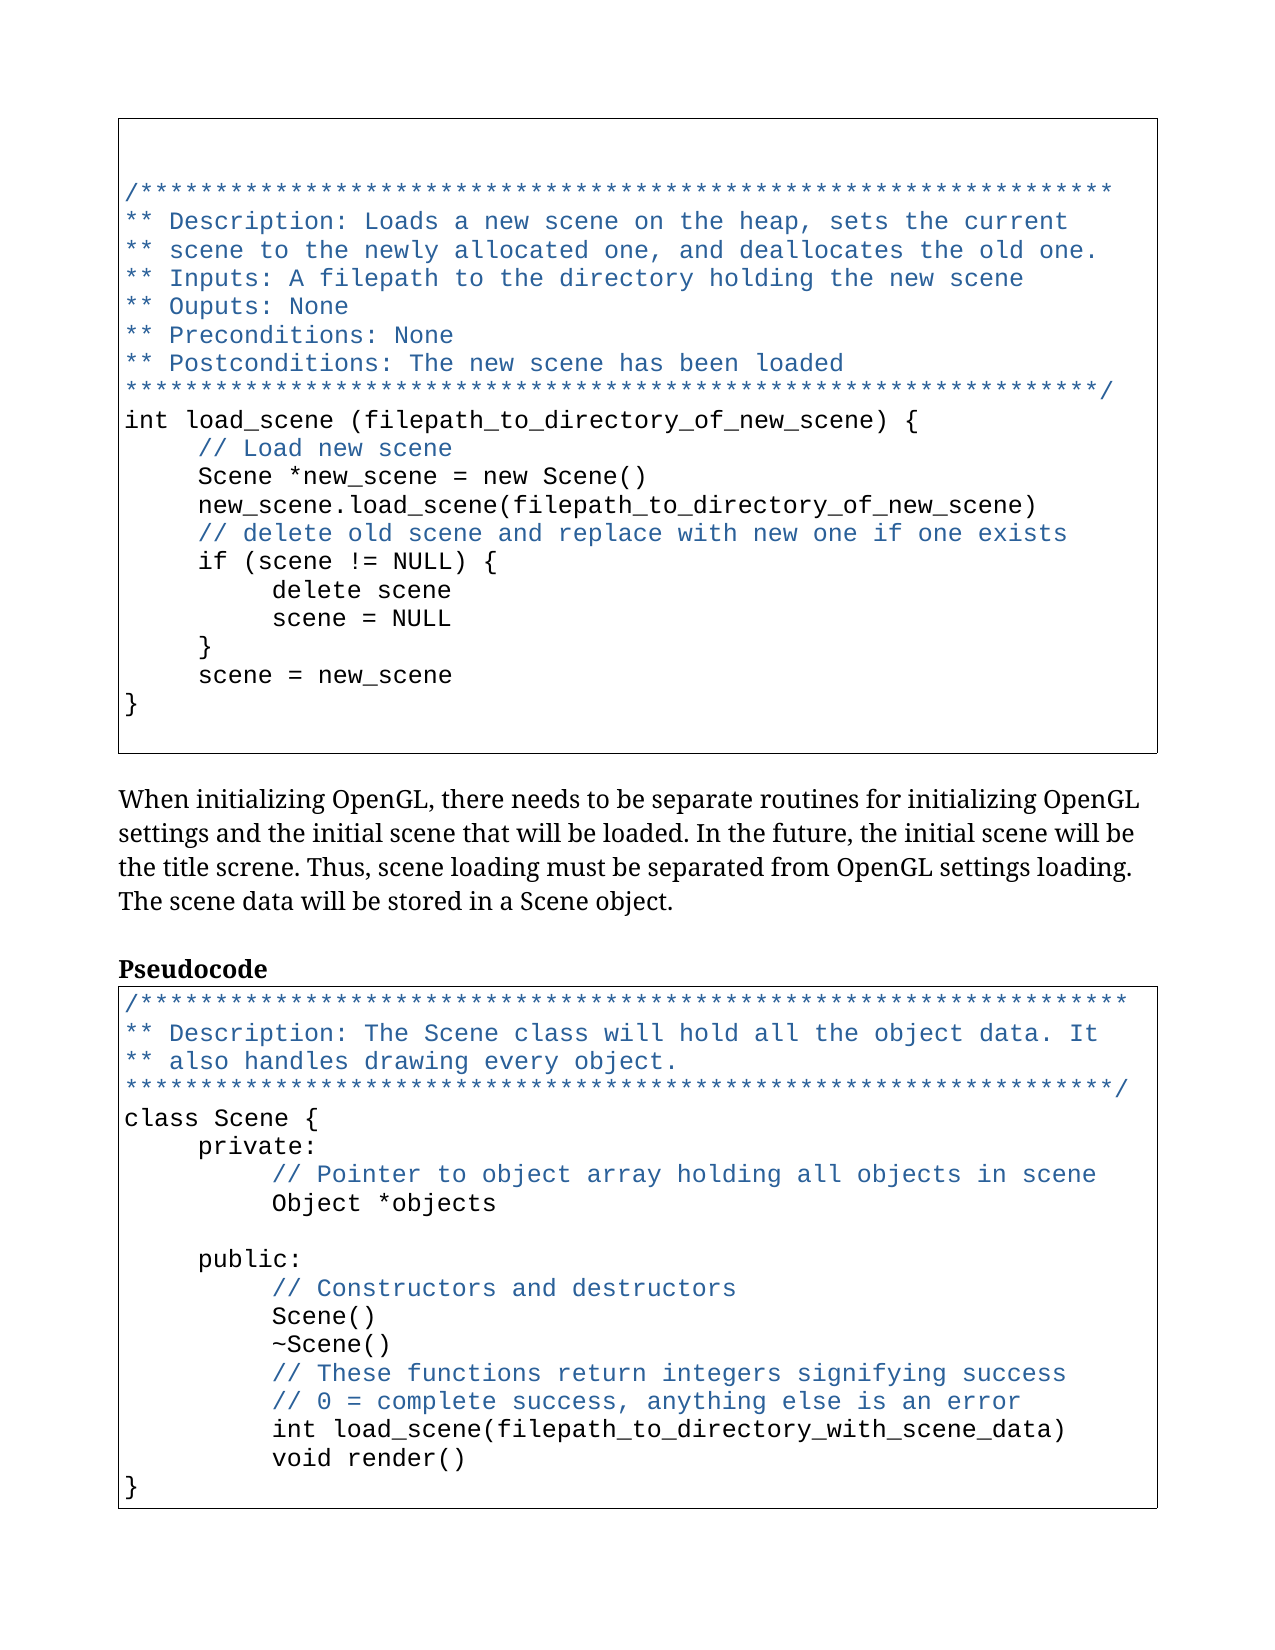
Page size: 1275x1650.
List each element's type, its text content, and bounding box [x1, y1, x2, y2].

table_header /***************************************************************** ** Description: Loads a new scene on the heap, sets the current ** scene to the newly allocated one, and deallocates the old one. ** Inputs: A filepath to the directory holding the new scene ** Ouputs: None ** Preconditions: None ** Postconditions: The new scene has been loaded *****************************************************************/ int load_scene (filepath_to_directory_of_new_scene) { // Load new scene Scene *new_scene = new Scene() new_scene.load_scene(filepath_to_directory_of_new_scene) // delete old scene and replace with new one if one exists if (scene != NULL) { delete scene scene = NULL } scene = new_scene } [119, 119, 1157, 753]
text When initializing OpenGL, there needs to be separate routines for initializing OpenGL settings and the initial scene that will be loaded. In the future, the initial scene will be the title screne. Thus, scene loading must be separated from OpenGL settings loading. The scene data will be stored in a Scene object. [118, 782, 1157, 918]
text Pseudocode [118, 952, 1157, 986]
table_header /****************************************************************** ** Description: The Scene class will hold all the object data. It ** also handles drawing every object. ******************************************************************/ class Scene { private: // Pointer to object array holding all objects in scene Object *objects public: // Constructors and destructors Scene() ~Scene() // These functions return integers signifying success // 0 = complete success, anything else is an error int load_scene(filepath_to_directory_with_scene_data) void render() } [119, 987, 1157, 1508]
